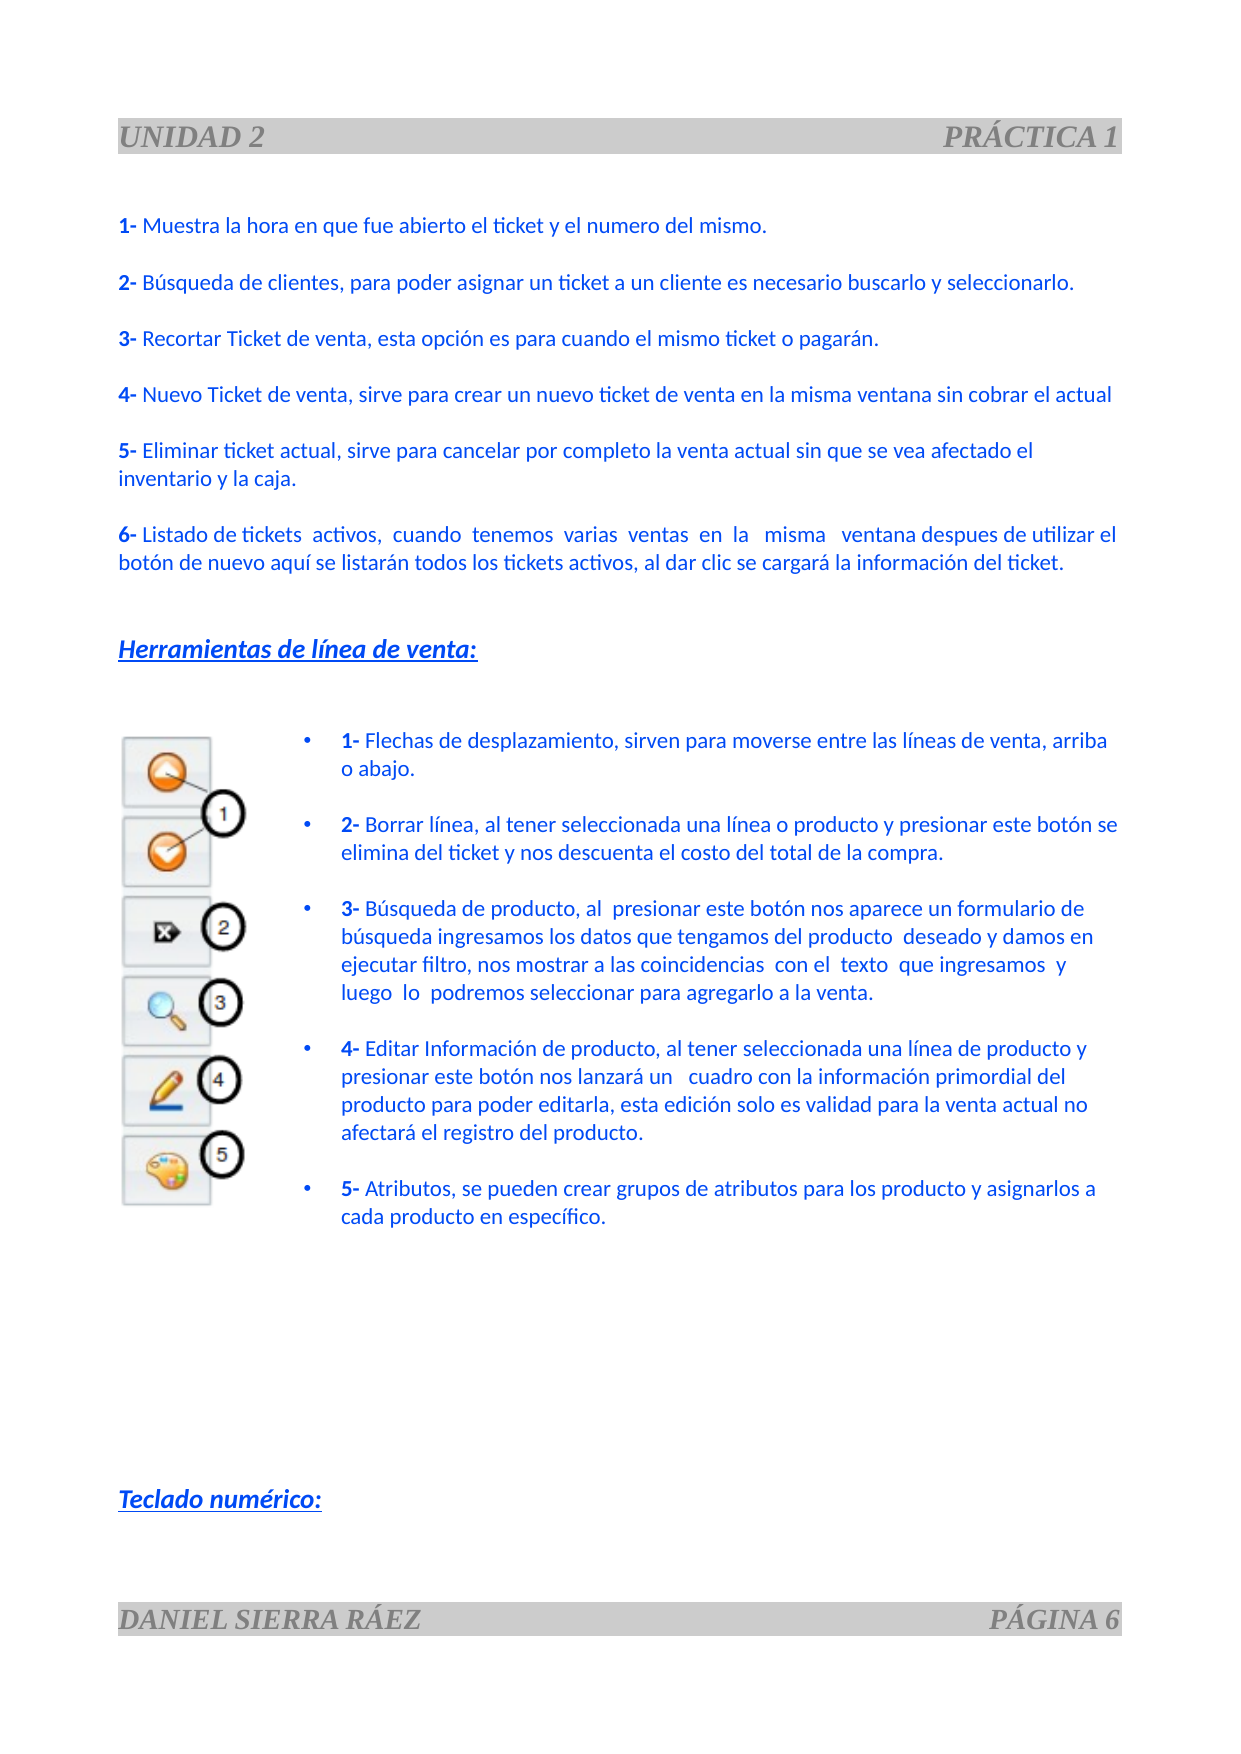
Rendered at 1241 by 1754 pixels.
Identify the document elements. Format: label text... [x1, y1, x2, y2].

text 2- Búsqueda de clientes, para poder asignar un ticket a un cliente es necesario buscarlo y seleccionarlo. [118, 268, 1122, 296]
list 2- Borrar línea, al tener seleccionada una línea o producto y presionar este botón se elimina del ticket y nos descuenta el costo del total de la compra. [303, 810, 1122, 866]
text 5- Eliminar ticket actual, sirve para cancelar por completo la venta actual sin que se vea afectado el inventario y la caja. [118, 436, 1122, 492]
list 5- Atributos, se pueden crear grupos de atributos para los producto y asignarlos a cada producto en específico. [303, 1174, 1122, 1230]
picture [108, 732, 250, 1218]
list 3- Búsqueda de producto, al presionar este botón nos aparece un formulario de búsqueda ingresamos los datos que tengamos del producto deseado y damos en ejecutar filtro, nos mostrar a las coincidencias con el texto que ingresamos y luego lo podremos seleccionar para agregarlo a la venta. [303, 894, 1122, 1006]
text Herramientas de línea de venta: [118, 632, 1122, 665]
text 3- Recortar Ticket de venta, esta opción es para cuando el mismo ticket o pagarán. [118, 324, 1122, 352]
list 4- Editar Información de producto, al tener seleccionada una línea de producto y presionar este botón nos lanzará un cuadro con la información primordial del producto para poder editarla, esta edición solo es validad para la venta actual no afectará el registro del producto. [303, 1034, 1122, 1146]
text Teclado numérico: [118, 1482, 1122, 1516]
list 1- Flechas de desplazamiento, sirven para moverse entre las líneas de venta, arriba o abajo. [303, 726, 1122, 782]
text 1- Muestra la hora en que fue abierto el ticket y el numero del mismo. [118, 212, 1122, 239]
text 6- Listado de tickets activos, cuando tenemos varias ventas en la misma ventana despues de utilizar el botón de nuevo aquí se listarán todos los tickets activos, al dar clic se cargará la información del ticket. [118, 520, 1122, 576]
text 4- Nuevo Ticket de venta, sirve para crear un nuevo ticket de venta en la misma ventana sin cobrar el actual [118, 380, 1122, 408]
